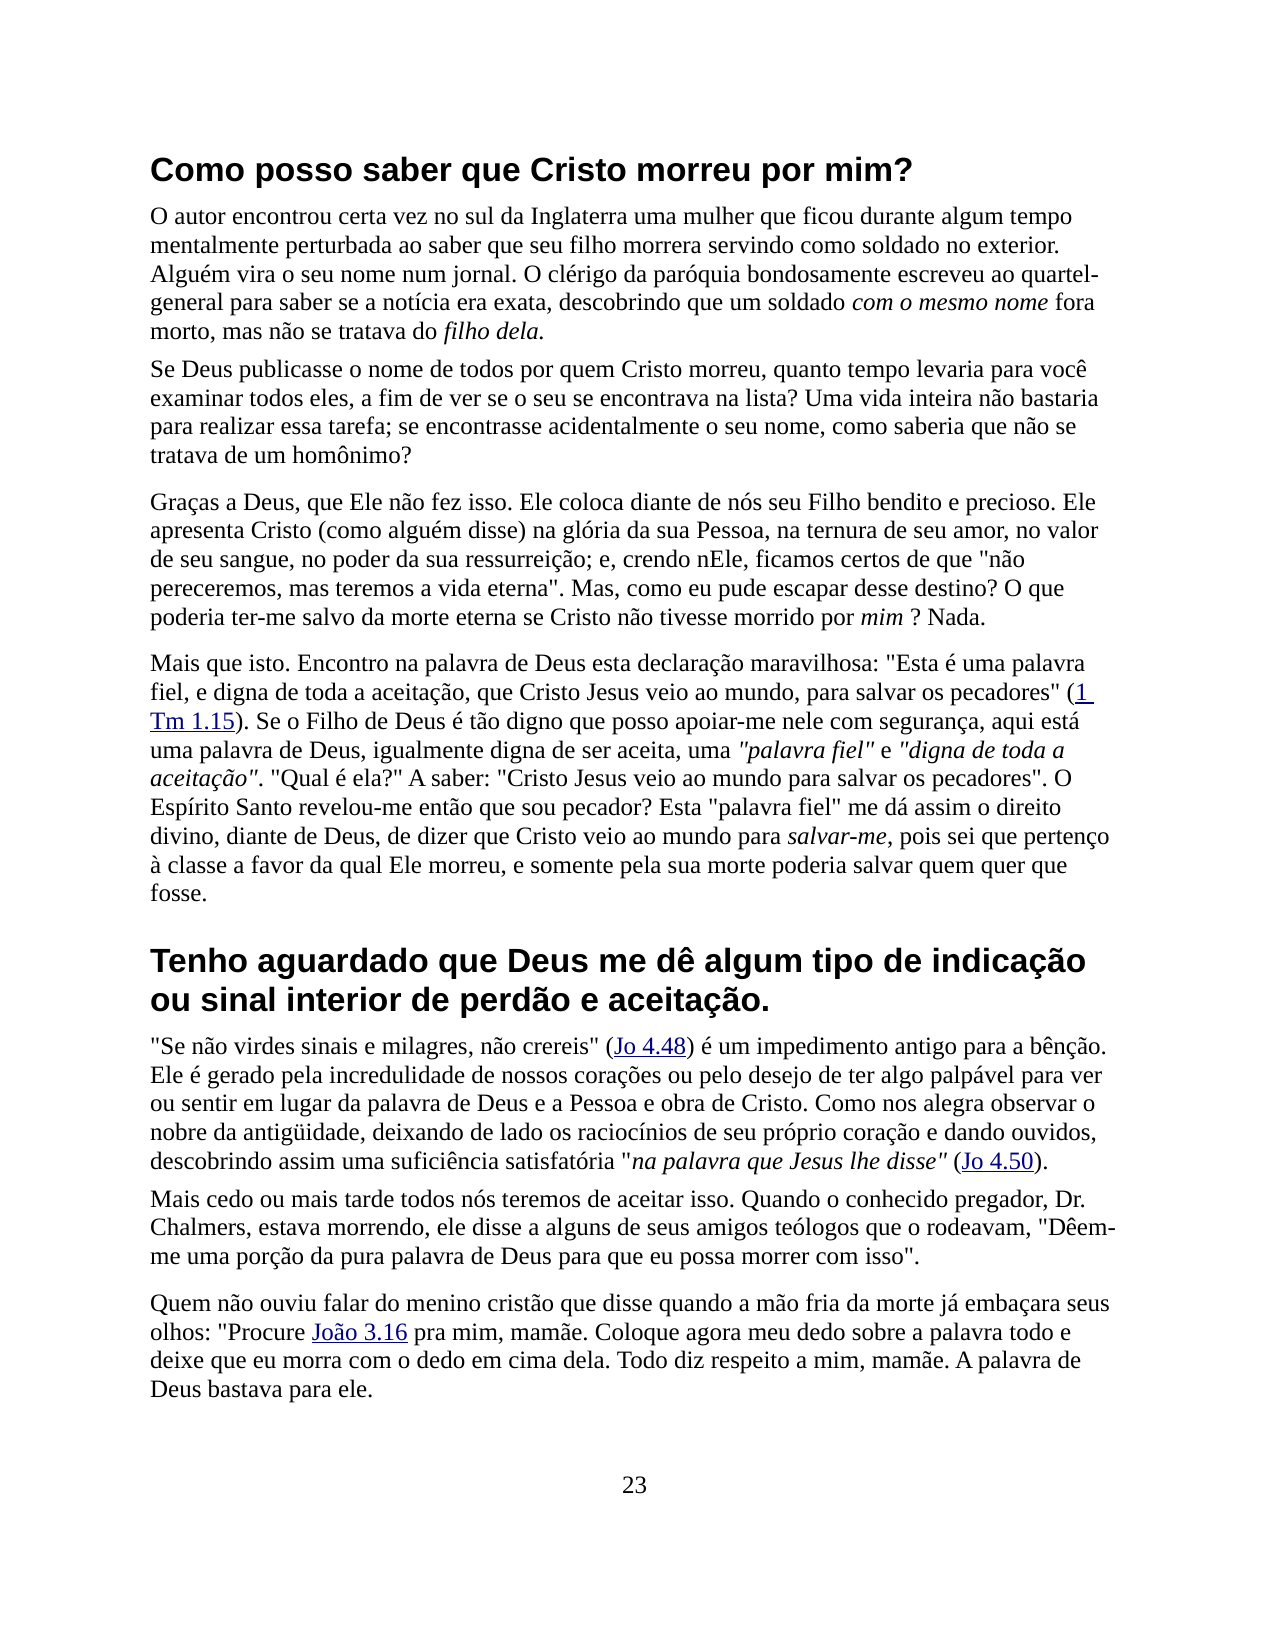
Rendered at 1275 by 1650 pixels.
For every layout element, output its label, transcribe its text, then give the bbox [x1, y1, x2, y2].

text Graças a Deus, que Ele não fez isso. Ele coloca diante de nós seu Filho bendito e precioso. Ele apresenta Cristo (como alguém disse) na glória da sua Pessoa, na ternura de seu amor, no valor de seu sangue, no poder da sua ressurreição; e, crendo nEle, ficamos certos de que "não pereceremos, mas teremos a vida eterna". Mas, como eu pude escapar desse destino? O que poderia ter-me salvo da morte eterna se Cristo não tivesse morrido por mim ? Nada. [150, 487, 1125, 631]
text Mais que isto. Encontro na palavra de Deus esta declaração maravilhosa: "Esta é uma palavra fiel, e digna de toda a aceitação, que Cristo Jesus veio ao mundo, para salvar os pecadores" (1 Tm 1.15). Se o Filho de Deus é tão digno que posso apoiar-me nele com segurança, aqui está uma palavra de Deus, igualmente digna de ser aceita, uma "palavra fiel" e "digna de toda a aceitação". "Qual é ela?" A saber: "Cristo Jesus veio ao mundo para salvar os pecadores". O Espírito Santo revelou-me então que sou pecador? Esta "palavra fiel" me dá assim o direito divino, diante de Deus, de dizer que Cristo veio ao mundo para salvar-me, pois sei que pertenço à classe a favor da qual Ele morreu, e somente pela sua morte poderia salvar quem quer que fosse. [150, 648, 1125, 907]
text O autor encontrou certa vez no sul da Inglaterra uma mulher que ficou durante algum tempo mentalmente perturbada ao saber que seu filho morrera servindo como soldado no exterior. Alguém vira o seu nome num jornal. O clérigo da paróquia bondosamente escreveu ao quartel-general para saber se a notícia era exata, descobrindo que um soldado com o mesmo nome fora morto, mas não se tratava do filho dela. [150, 201, 1125, 345]
subtitle Tenho aguardado que Deus me dê algum tipo de indicação ou sinal interior de perdão e aceitação. [150, 941, 1125, 1018]
text "Se não virdes sinais e milagres, não crereis" (Jo 4.48) é um impedimento antigo para a bênção. Ele é gerado pela incredulidade de nossos corações ou pelo desejo de ter algo palpável para ver ou sentir em lugar da palavra de Deus e a Pessoa e obra de Cristo. Como nos alegra observar o nobre da antigüidade, deixando de lado os raciocínios de seu próprio coração e dando ouvidos, descobrindo assim uma suficiência satisfatória "na palavra que Jesus lhe disse" (Jo 4.50). [150, 1031, 1125, 1175]
text Quem não ouviu falar do menino cristão que disse quando a mão fria da morte já embaçara seus olhos: "Procure João 3.16 pra mim, mamãe. Coloque agora meu dedo sobre a palavra todo e deixe que eu morra com o dedo em cima dela. Todo diz respeito a mim, mamãe. A palavra de Deus bastava para ele. [150, 1288, 1125, 1403]
subtitle Como posso saber que Cristo morreu por mim? [150, 150, 1125, 189]
text Se Deus publicasse o nome de todos por quem Cristo morreu, quanto tempo levaria para você examinar todos eles, a fim de ver se o seu se encontrava na lista? Uma vida inteira não bastaria para realizar essa tarefa; se encontrasse acidentalmente o seu nome, como saberia que não se tratava de um homônimo? [150, 354, 1125, 469]
text Mais cedo ou mais tarde todos nós teremos de aceitar isso. Quando o conhecido pregador, Dr. Chalmers, estava morrendo, ele disse a alguns de seus amigos teólogos que o rodeavam, "Dêem-me uma porção da pura palavra de Deus para que eu possa morrer com isso". [150, 1184, 1125, 1270]
